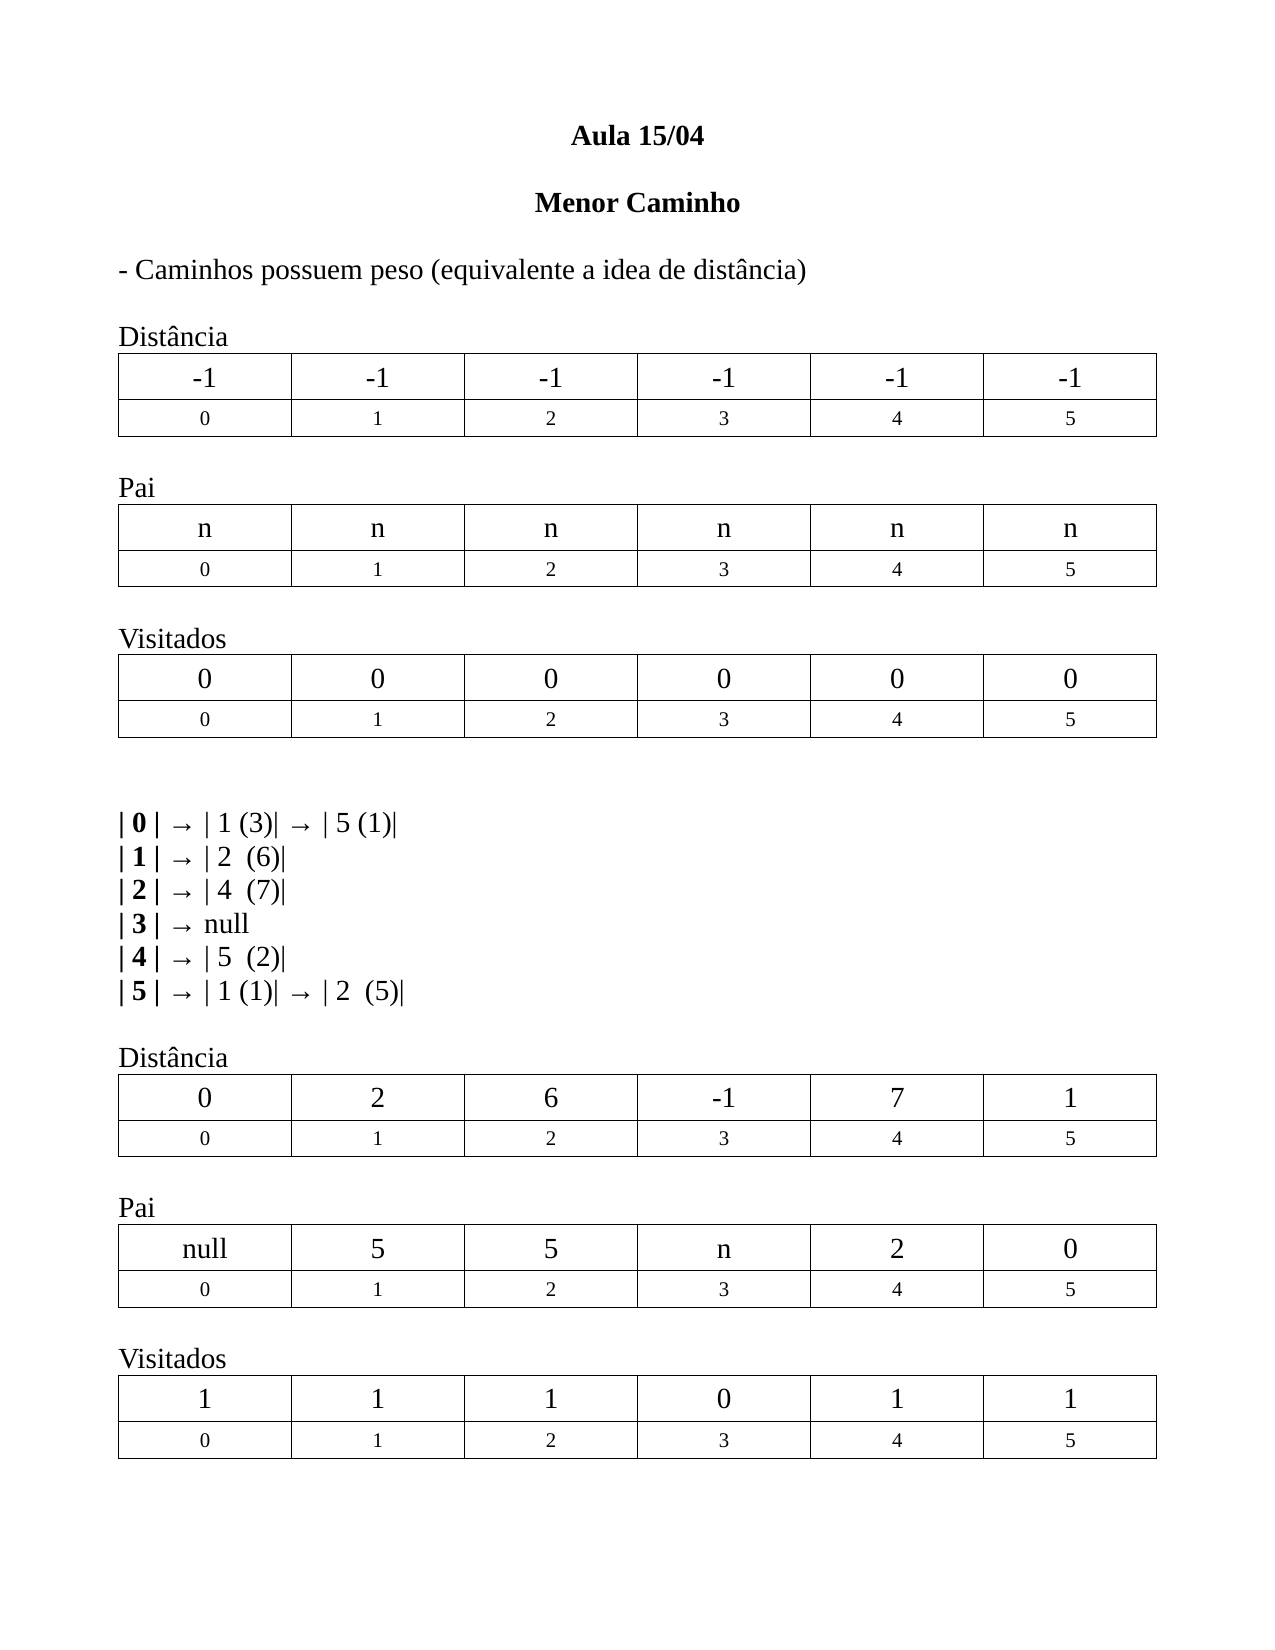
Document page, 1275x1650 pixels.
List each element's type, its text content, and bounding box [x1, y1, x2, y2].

table_cell 4 [811, 1121, 983, 1156]
table_header null [119, 1225, 291, 1270]
table_header 5 [465, 1225, 637, 1270]
table_header 0 [984, 655, 1156, 700]
table_header -1 [811, 354, 983, 399]
table_cell 4 [811, 1271, 983, 1307]
text | 0 | → | 1 (3)| → | 5 (1)| [118, 805, 1157, 839]
table_header 1 [984, 1376, 1156, 1421]
table_header 5 [292, 1225, 464, 1270]
table_cell 1 [292, 400, 464, 436]
table_cell 0 [119, 400, 291, 436]
text | 3 | → null [118, 906, 1157, 939]
text | 5 | → | 1 (1)| → | 2 (5)| [118, 973, 1157, 1006]
table_header 0 [638, 1376, 810, 1421]
table_cell 2 [465, 551, 637, 586]
table_cell 4 [811, 400, 983, 436]
text | 4 | → | 5 (2)| [118, 939, 1157, 973]
table_header 0 [119, 655, 291, 700]
table_cell 3 [638, 1422, 810, 1457]
table_header 0 [638, 655, 810, 700]
table_header -1 [465, 354, 637, 399]
table_cell 0 [119, 1121, 291, 1156]
table_header 6 [465, 1075, 637, 1119]
table_header 2 [811, 1225, 983, 1270]
table_cell 4 [811, 701, 983, 737]
table_header n [984, 505, 1156, 550]
table_cell 5 [984, 1271, 1156, 1307]
table_cell 5 [984, 551, 1156, 586]
table_cell 1 [292, 701, 464, 737]
text Pai [118, 470, 1157, 504]
table_header n [638, 505, 810, 550]
table_header 0 [119, 1075, 291, 1119]
table_cell 2 [465, 1422, 637, 1457]
table_header 1 [292, 1376, 464, 1421]
table_header 0 [465, 655, 637, 700]
table_cell 2 [465, 1121, 637, 1156]
text | 1 | → | 2 (6)| [118, 839, 1157, 872]
table_header -1 [119, 354, 291, 399]
table_header -1 [638, 354, 810, 399]
table_cell 2 [465, 1271, 637, 1307]
table_header 0 [811, 655, 983, 700]
table_cell 3 [638, 701, 810, 737]
table_header n [465, 505, 637, 550]
table_cell 0 [119, 1271, 291, 1307]
table_cell 3 [638, 551, 810, 586]
text | 2 | → | 4 (7)| [118, 872, 1157, 906]
text Menor Caminho [118, 185, 1157, 219]
table_cell 1 [292, 1271, 464, 1307]
table_cell 0 [119, 1422, 291, 1457]
text - Caminhos possuem peso (equivalente a idea de distância) [118, 252, 1157, 286]
table_cell 5 [984, 400, 1156, 436]
table_cell 3 [638, 400, 810, 436]
text Distância [118, 319, 1157, 353]
table_cell 5 [984, 1121, 1156, 1156]
table_cell 3 [638, 1271, 810, 1307]
table_cell 4 [811, 551, 983, 586]
table_header -1 [638, 1075, 810, 1119]
table_cell 0 [119, 701, 291, 737]
table_header 1 [984, 1075, 1156, 1119]
text Pai [118, 1191, 1157, 1224]
table_cell 5 [984, 701, 1156, 737]
table_cell 1 [292, 551, 464, 586]
table_header 0 [292, 655, 464, 700]
table_cell 1 [292, 1422, 464, 1457]
table_header 1 [465, 1376, 637, 1421]
table_cell 3 [638, 1121, 810, 1156]
table_cell 2 [465, 400, 637, 436]
table_cell 0 [119, 551, 291, 586]
text Distância [118, 1040, 1157, 1073]
text Visitados [118, 621, 1157, 654]
text Aula 15/04 [118, 118, 1157, 152]
table_header n [811, 505, 983, 550]
table_header 0 [984, 1225, 1156, 1270]
table_cell 4 [811, 1422, 983, 1457]
table_header -1 [292, 354, 464, 399]
table_header n [292, 505, 464, 550]
table_header -1 [984, 354, 1156, 399]
text Visitados [118, 1341, 1157, 1375]
table_header n [119, 505, 291, 550]
table_header 7 [811, 1075, 983, 1119]
table_header n [638, 1225, 810, 1270]
table_header 1 [119, 1376, 291, 1421]
table_cell 1 [292, 1121, 464, 1156]
table_cell 2 [465, 701, 637, 737]
table_header 1 [811, 1376, 983, 1421]
table_cell 5 [984, 1422, 1156, 1457]
table_header 2 [292, 1075, 464, 1119]
